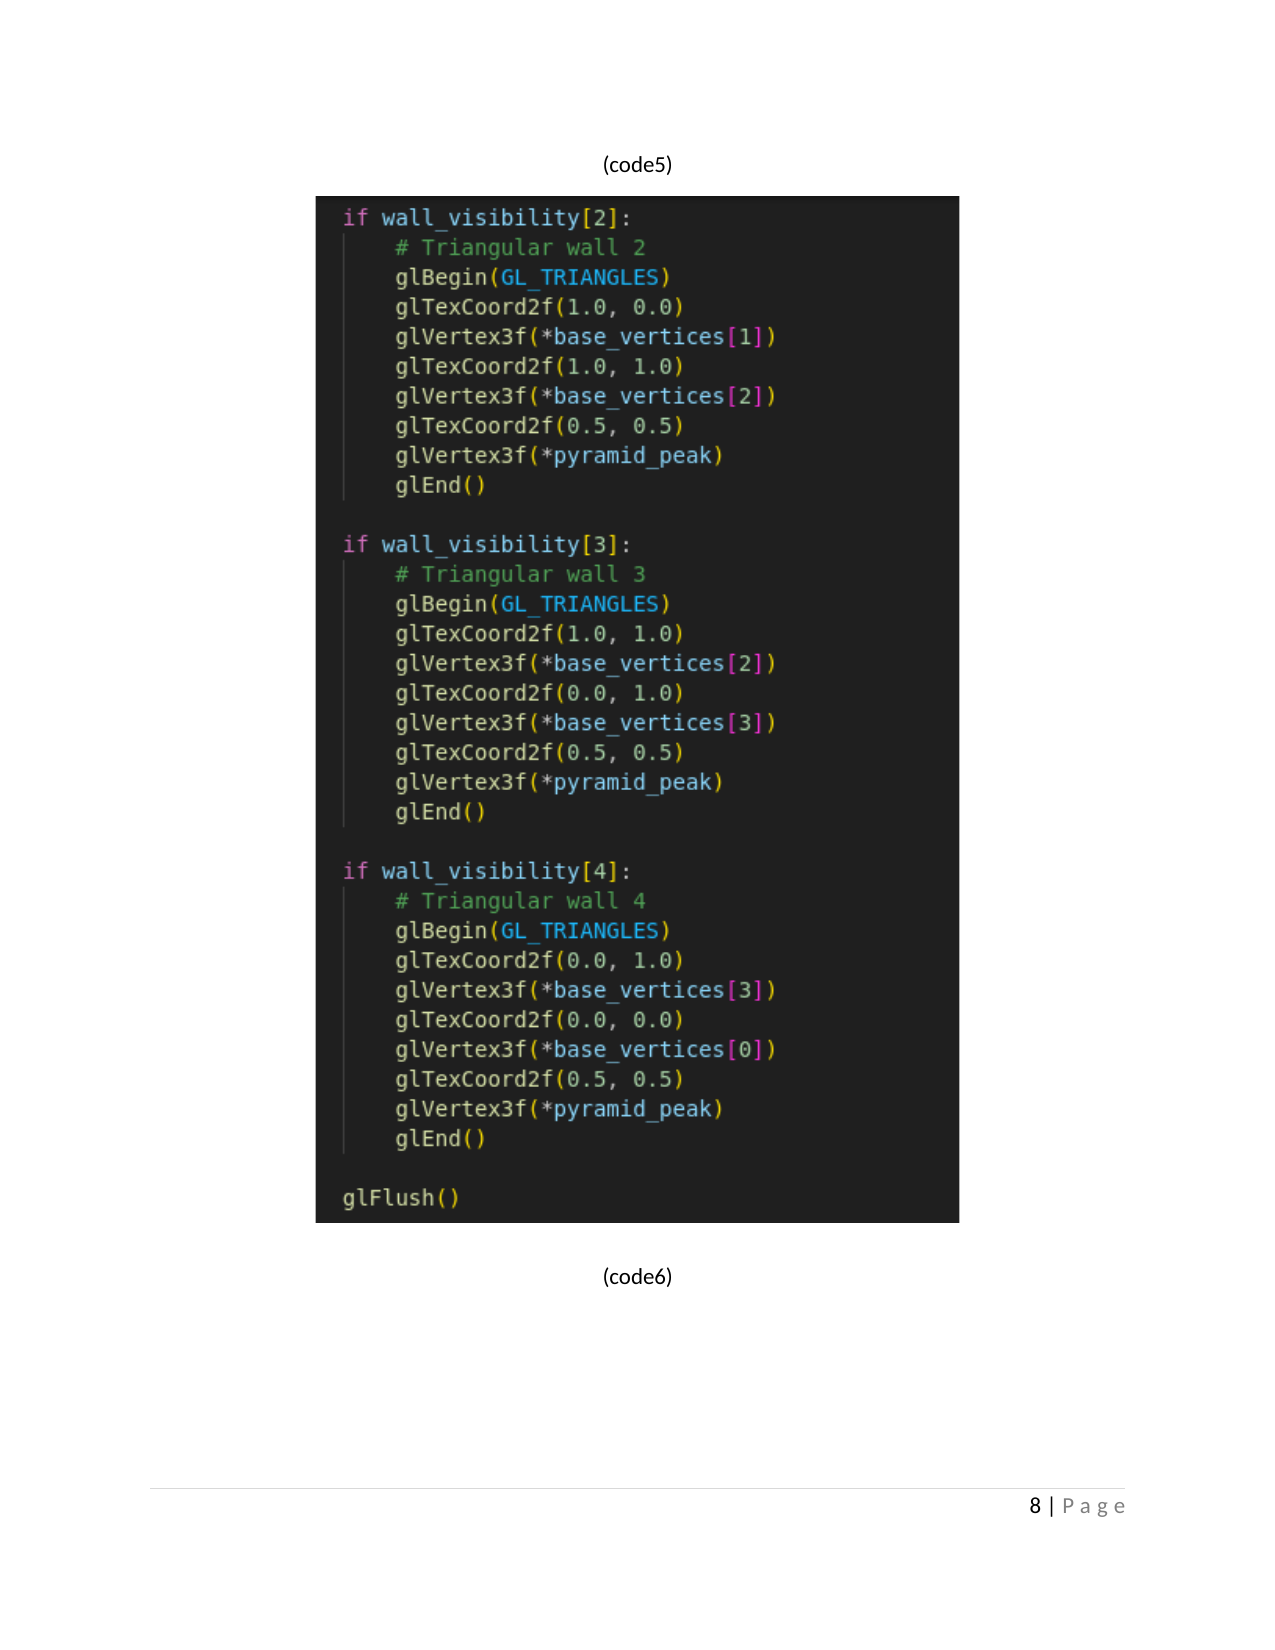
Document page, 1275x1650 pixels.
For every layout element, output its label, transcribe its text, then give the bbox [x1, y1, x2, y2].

text (code6) [150, 1262, 1125, 1291]
text (code5) [150, 150, 1125, 178]
picture [315, 196, 960, 1223]
